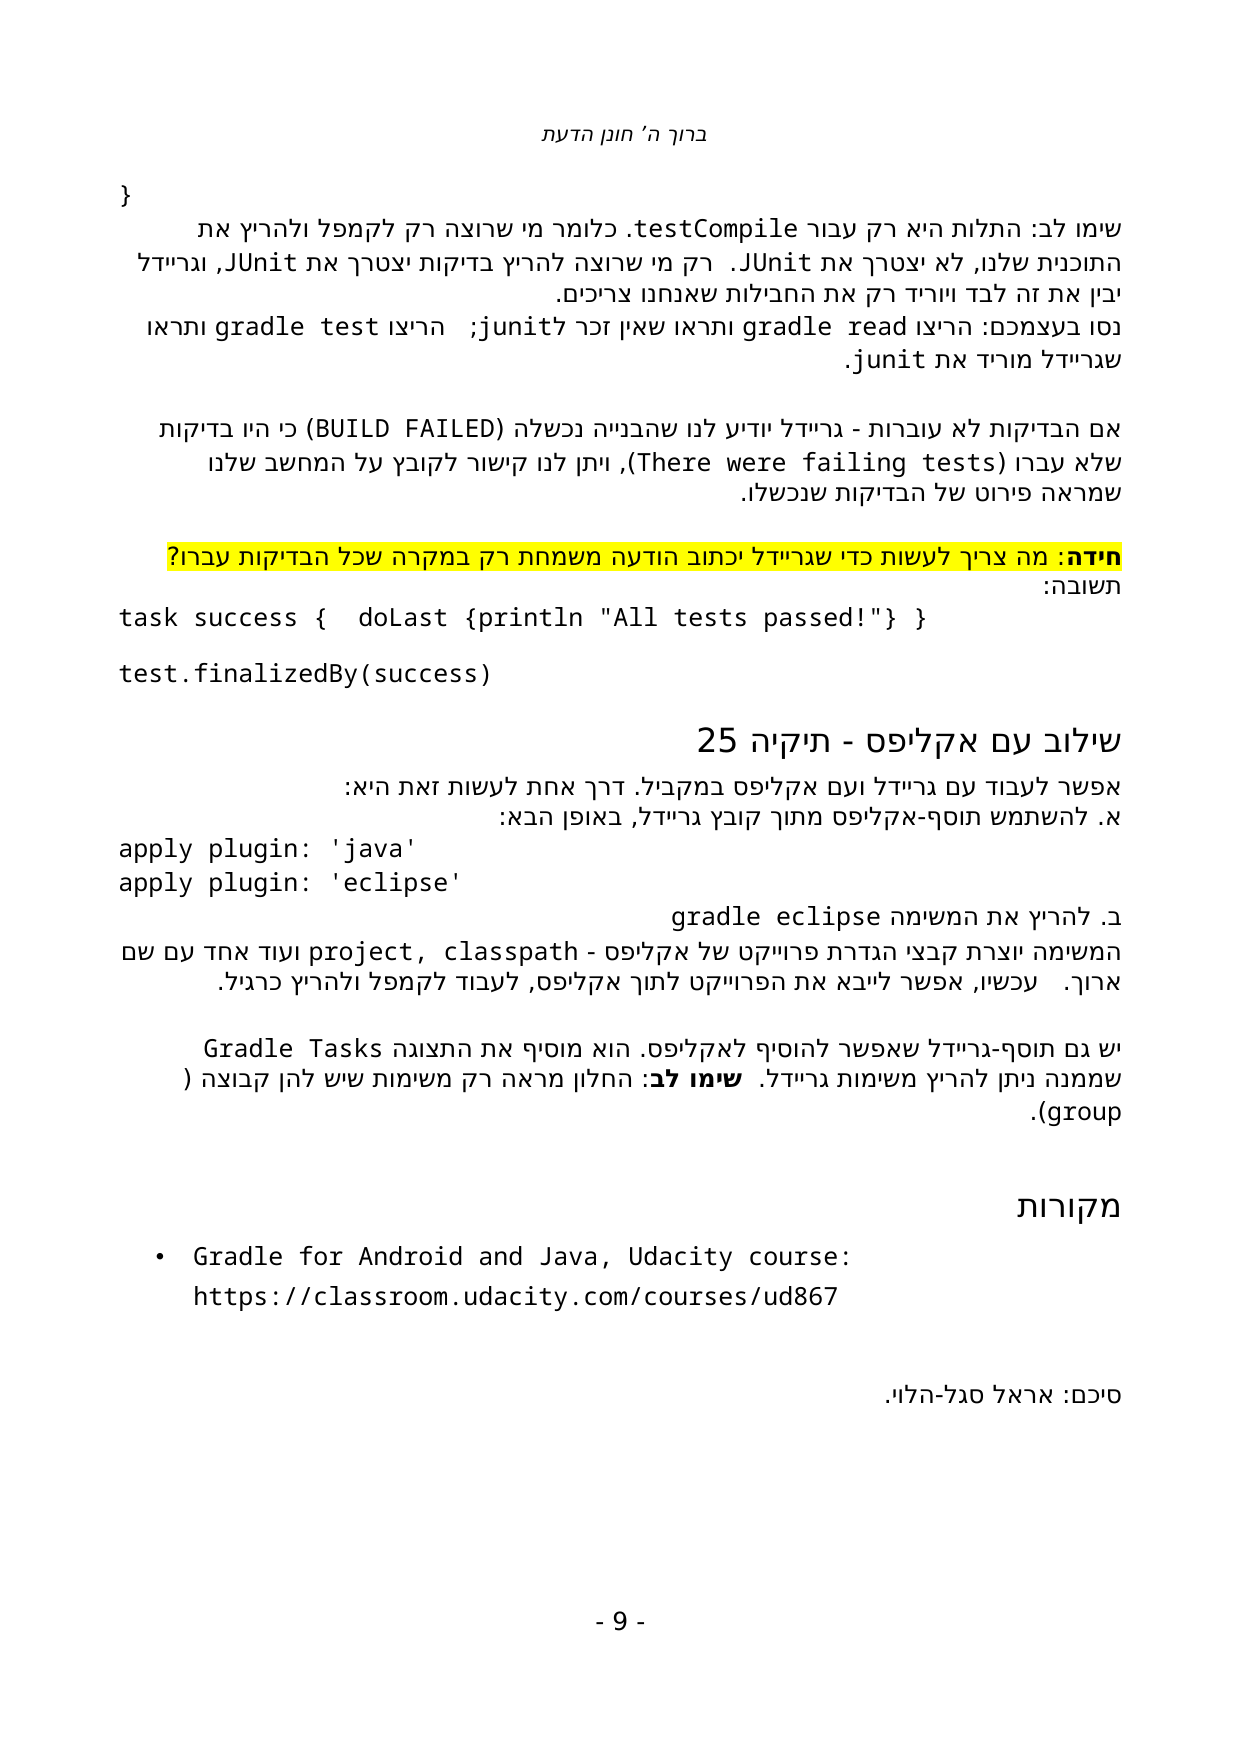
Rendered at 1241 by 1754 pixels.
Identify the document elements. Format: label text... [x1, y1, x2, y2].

text חידה: מה צריך לעשות כדי שגריידל יכתוב הודעה משמחת רק במקרה שכל הבדיקות עברו? [118, 542, 1122, 571]
text אפשר לעבוד עם גריידל ועם אקליפס במקביל. דרך אחת לעשות זאת היא: [118, 773, 1122, 802]
text תשובה: [118, 571, 1122, 600]
subtitle שילוב עם אקליפס - תיקיה 25 [118, 721, 1122, 760]
text apply plugin: 'eclipse' [118, 865, 1122, 899]
text ב. להריץ את המשימה gradle eclipse [118, 899, 1122, 933]
text נסו בעצמכם: הריצו gradle read ותראו שאין זכר לjunit; הריצו gradle test ותראו שגריידל מוריד את junit. [118, 308, 1122, 376]
text test.finalizedBy(success) [118, 655, 1122, 689]
text apply plugin: 'java' [118, 831, 1122, 865]
text task success { doLast {println "All tests passed!"} } [118, 600, 1122, 634]
text א. להשתמש תוסף-אקליפס מתוך קובץ גריידל, באופן הבא: [118, 802, 1122, 831]
text שימו לב: התלות היא רק עבור testCompile. כלומר מי שרוצה רק לקמפל ולהריץ את התוכנית שלנו, לא יצטרך את JUnit. רק מי שרוצה להריץ בדיקות יצטרך את JUnit, וגריידל יבין את זה לבד ויוריד רק את החבילות שאנחנו צריכים. [118, 211, 1122, 308]
text אם הבדיקות לא עוברות - גריידל יודיע לנו שהבנייה נכשלה (BUILD FAILED) כי היו בדיקות שלא עברו (There were failing tests), ויתן לנו קישור לקובץ על המחשב שלנו שמראה פירוט של הבדיקות שנכשלו. [118, 410, 1122, 508]
subtitle מקורות [118, 1187, 1122, 1226]
list Gradle for Android and Java, Udacity course: https://classroom.udacity.com/courses/ud867 [156, 1238, 1122, 1313]
text המשימה יוצרת קבצי הגדרת פרוייקט של אקליפס - project, classpath ועוד אחד עם שם ארוך. עכשיו, אפשר לייבא את הפרוייקט לתוך אקליפס, לעבוד לקמפל ולהריץ כרגיל. [118, 933, 1122, 996]
text יש גם תוסף-גריידל שאפשר להוסיף לאקליפס. הוא מוסיף את התצוגה Gradle Tasks שממנה ניתן להריץ משימות גריידל. שימו לב: החלון מראה רק משימות שיש להן קבוצה (group). [118, 1030, 1122, 1128]
text סיכם: אראל סגל-הלוי. [118, 1380, 1122, 1409]
text } [118, 177, 1122, 211]
